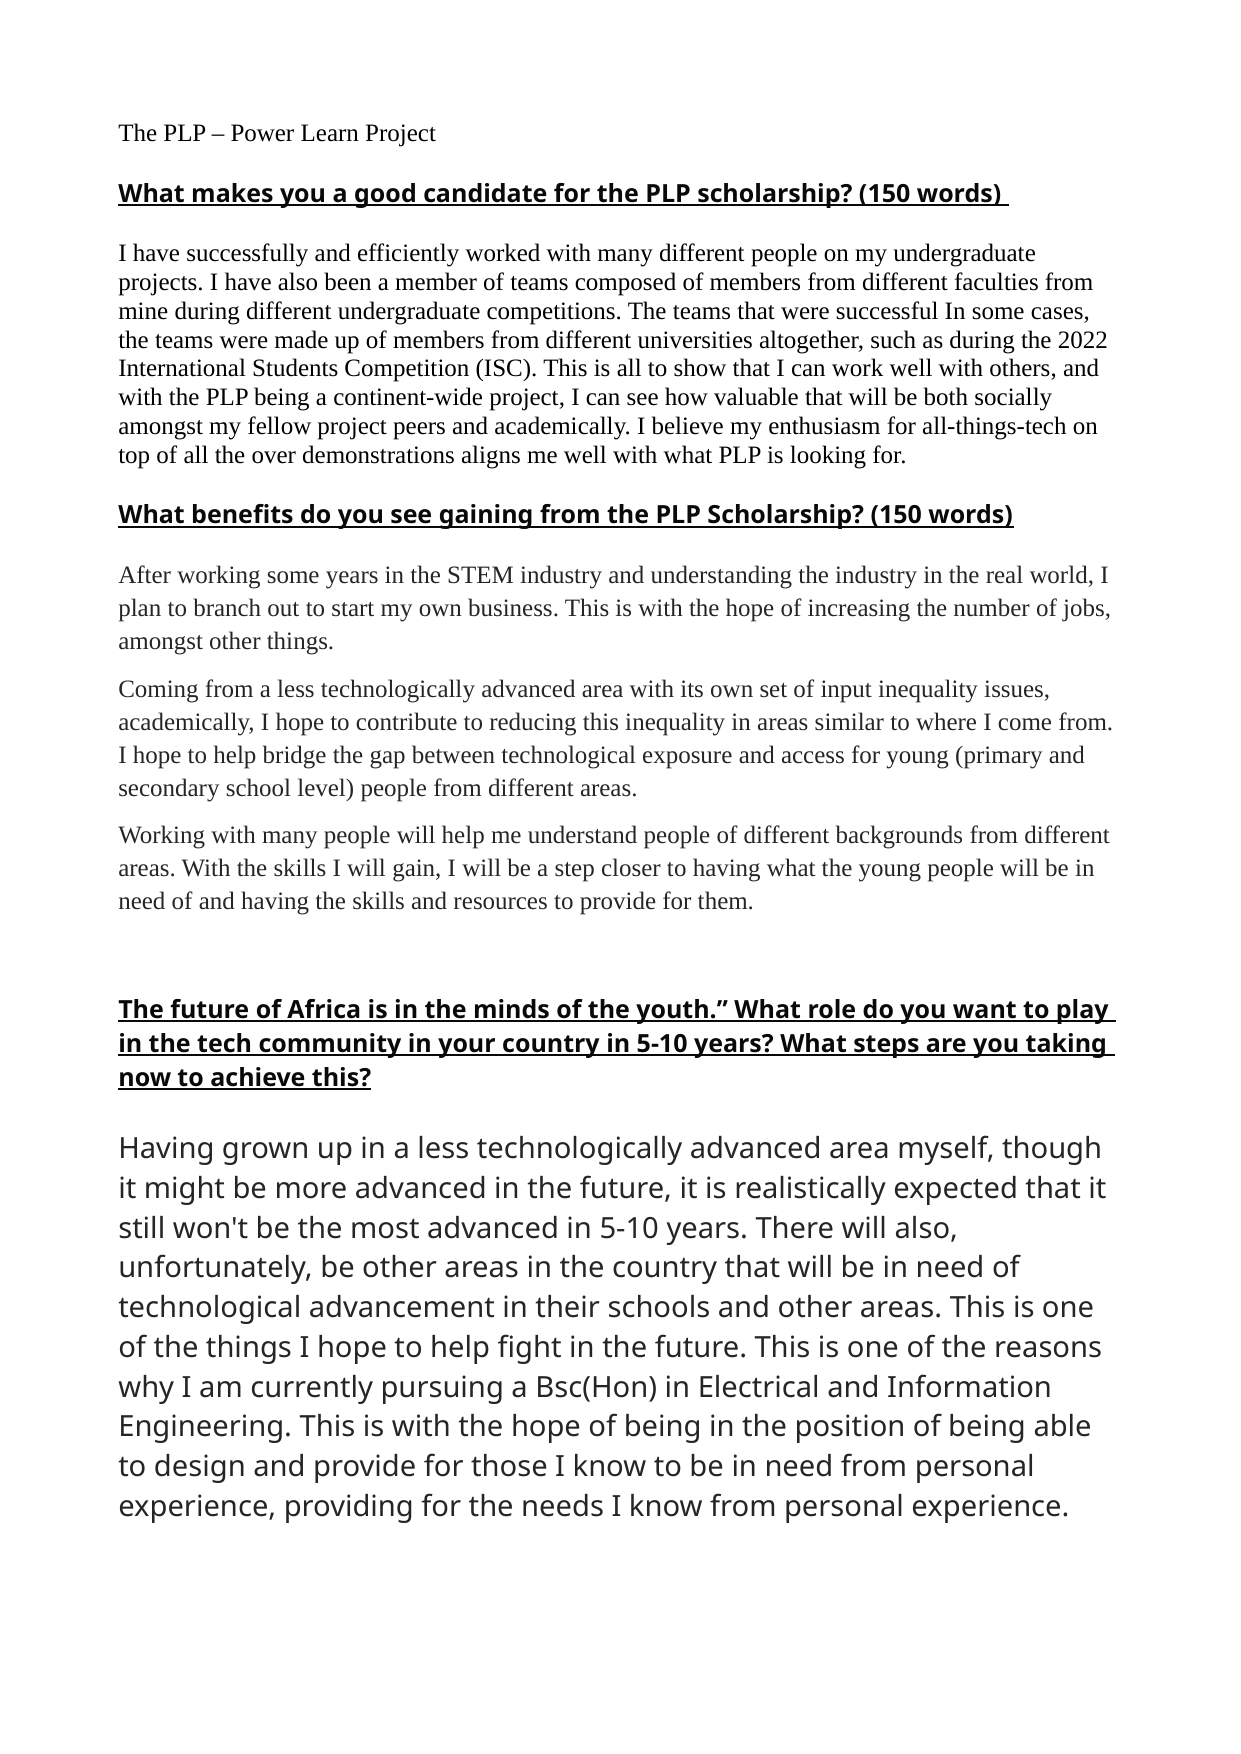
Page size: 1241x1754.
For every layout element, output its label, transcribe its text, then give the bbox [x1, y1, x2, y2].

text What benefits do you see gaining from the PLP Scholarship? (150 words) [118, 497, 1122, 531]
text The PLP – Power Learn Project [118, 118, 1122, 147]
text Coming from a less technologically advanced area with its own set of input inequality issues, academically, I hope to contribute to reducing this inequality in areas similar to where I come from. I hope to help bridge the gap between technological exposure and access for young (primary and secondary school level) people from different areas. [118, 674, 1122, 801]
text Working with many people will help me understand people of different backgrounds from different areas. With the skills I will gain, I will be a step closer to having what the young people will be in need of and having the skills and resources to provide for them. [118, 820, 1122, 915]
text The future of Africa is in the minds of the youth.” What role do you want to play in the tech community in your country in 5-10 years? What steps are you taking now to achieve this? [118, 991, 1122, 1094]
text Having grown up in a less technologically advanced area myself, though it might be more advanced in the future, it is realistically expected that it still won't be the most advanced in 5-10 years. There will also, unfortunately, be other areas in the country that will be in need of technological advancement in their schools and other areas. This is one of the things I hope to help fight in the future. This is one of the reasons why I am currently pursuing a Bsc(Hon) in Electrical and Information Engineering. This is with the hope of being in the position of being able to design and provide for those I know to be in need from personal experience, providing for the needs I know from personal experience. [118, 1128, 1122, 1524]
text I have successfully and efficiently worked with many different people on my undergraduate projects. I have also been a member of teams composed of members from different faculties from mine during different undergraduate competitions. The teams that were successful In some cases, the teams were made up of members from different universities altogether, such as during the 2022 International Students Competition (ISC). This is all to show that I can work well with others, and with the PLP being a continent-wide project, I can see how valuable that will be both socially amongst my fellow project peers and academically. I believe my enthusiasm for all-things-tech on top of all the over demonstrations aligns me well with what PLP is looking for. [118, 238, 1122, 468]
text After working some years in the STEM industry and understanding the industry in the real world, I plan to branch out to start my own business. This is with the hope of increasing the number of jobs, amongst other things. [118, 560, 1122, 655]
text What makes you a good candidate for the PLP scholarship? (150 words) [118, 176, 1122, 210]
